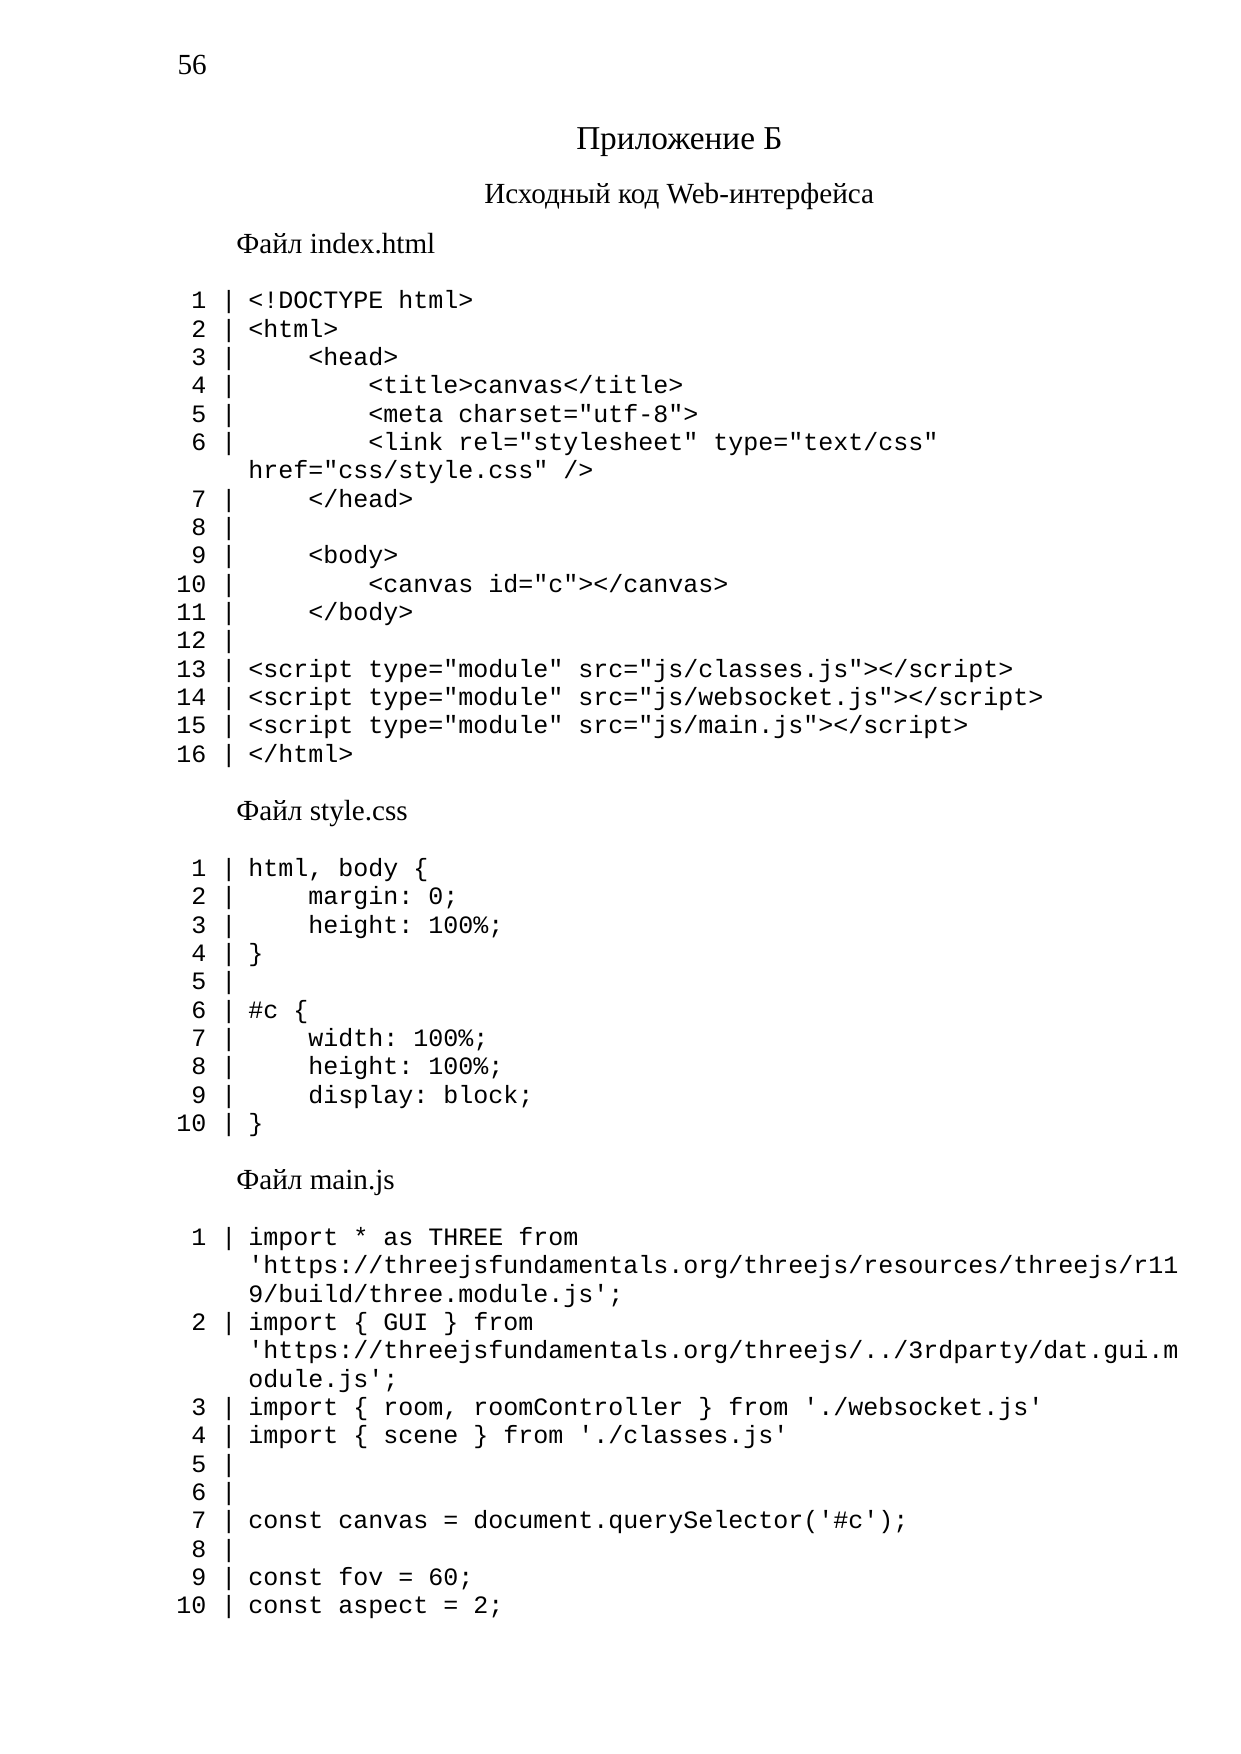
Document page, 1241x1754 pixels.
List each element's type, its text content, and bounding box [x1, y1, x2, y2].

list import { room, roomController } from './websocket.js' [236, 1394, 1181, 1423]
list } [236, 1111, 1181, 1139]
list <title>canvas</title> [236, 373, 1181, 401]
list </html> [236, 741, 1181, 770]
list const canvas = document.querySelector('#c'); [236, 1508, 1181, 1536]
list import * as THREE from 'https://threejsfundamentals.org/threejs/resources/threejs/r119/build/three.module.js'; [236, 1224, 1181, 1309]
list html, body { [236, 856, 1181, 884]
text Приложение Б [177, 118, 1181, 157]
list height: 100%; [236, 912, 1181, 941]
text Исходный код Web-интерфейса [177, 176, 1181, 209]
list height: 100%; [236, 1054, 1181, 1082]
list display: block; [236, 1082, 1181, 1111]
list width: 100%; [236, 1026, 1181, 1054]
text Файл index.html [177, 226, 1181, 259]
text Файл main.js [177, 1162, 1181, 1196]
list </head> [236, 486, 1181, 515]
list } [236, 941, 1181, 969]
list import { GUI } from 'https://threejsfundamentals.org/threejs/../3rdparty/dat.gui.module.js'; [236, 1309, 1181, 1394]
list <script type="module" src="js/classes.js"></script> [236, 656, 1181, 685]
text Файл style.css [177, 793, 1181, 827]
list const fov = 60; [236, 1564, 1181, 1593]
list <head> [236, 345, 1181, 373]
list const aspect = 2; [236, 1593, 1181, 1621]
list <body> [236, 543, 1181, 571]
list </body> [236, 600, 1181, 628]
list <meta charset="utf-8"> [236, 401, 1181, 430]
list <!DOCTYPE html> [236, 288, 1181, 316]
list <link rel="stylesheet" type="text/css" href="css/style.css" /> [236, 430, 1181, 486]
list <script type="module" src="js/main.js"></script> [236, 713, 1181, 741]
list margin: 0; [236, 884, 1181, 912]
list <script type="module" src="js/websocket.js"></script> [236, 685, 1181, 713]
list <canvas id="c"></canvas> [236, 571, 1181, 600]
list <html> [236, 316, 1181, 345]
list import { scene } from './classes.js' [236, 1423, 1181, 1451]
list #c { [236, 997, 1181, 1026]
